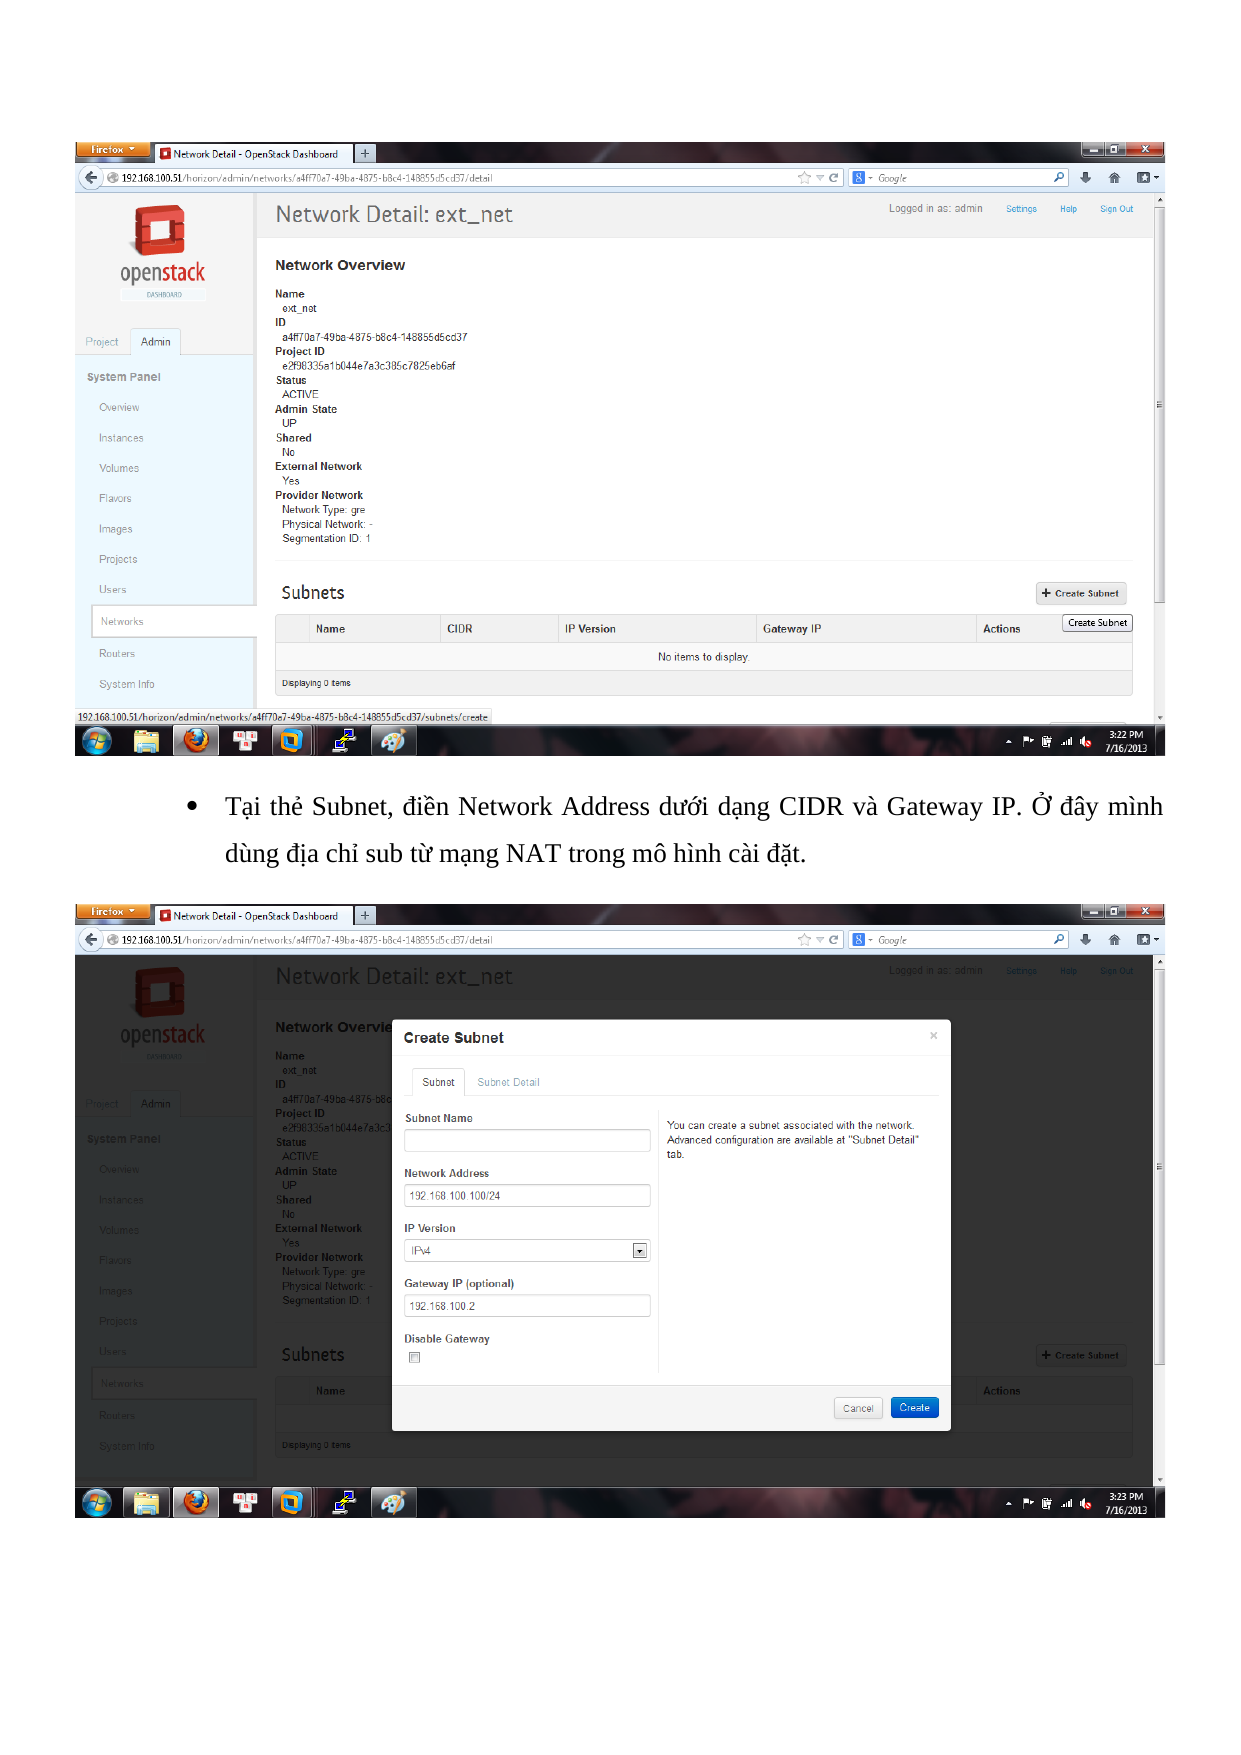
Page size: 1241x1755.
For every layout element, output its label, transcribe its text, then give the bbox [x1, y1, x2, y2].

list Tại thẻ Subnet, điền Network Address dưới dạng CIDR và Gateway IP. Ở đây mình dùng địa chỉ sub từ mạng NAT trong mô hình cài đặt. [187, 790, 1165, 868]
